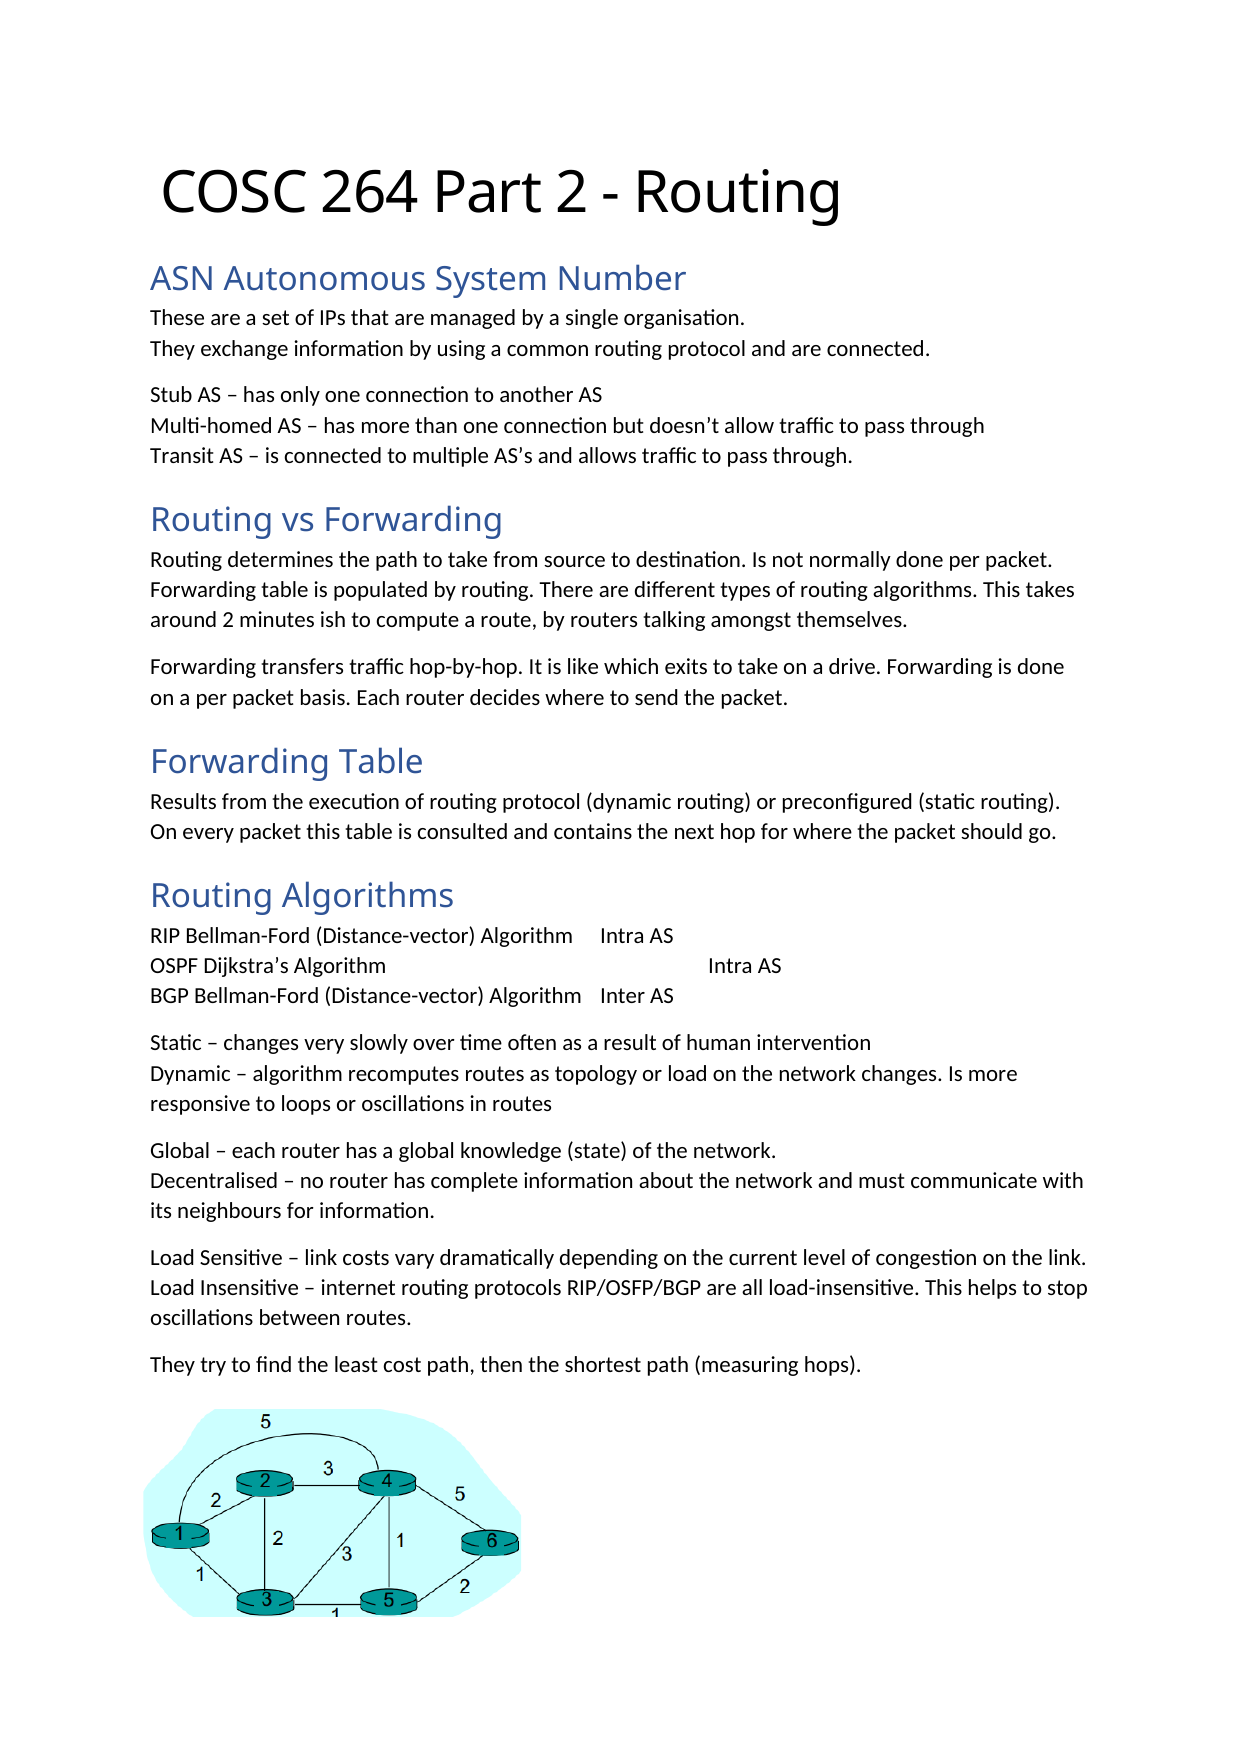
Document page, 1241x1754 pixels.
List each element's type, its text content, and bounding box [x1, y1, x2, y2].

picture [154, 1409, 524, 1620]
text Results from the execution of routing protocol (dynamic routing) or preconfigured (static routing). On every packet this table is consulted and contains the next hop for where the packet should go. [150, 787, 1090, 845]
text Routing determines the path to take from source to destination. Is not normally done per packet. Forwarding table is populated by routing. There are different types of routing algorithms. This takes around 2 minutes ish to compute a route, by routers talking amongst themselves. [150, 545, 1090, 633]
text Stub AS – has only one connection to another AS Multi-homed AS – has more than one connection but doesn’t allow traffic to pass through Transit AS – is connected to multiple AS’s and allows traffic to pass through. [150, 381, 1090, 469]
subtitle Forwarding Table [150, 738, 1090, 783]
text They try to find the least cost path, then the shortest path (measuring hops). [150, 1350, 1090, 1378]
text Global – each router has a global knowledge (state) of the network. Decentralised – no router has complete information about the network and must communicate with its neighbours for information. [150, 1136, 1090, 1224]
subtitle Routing vs Forwarding [150, 496, 1090, 542]
text Load Sensitive – link costs vary dramatically depending on the current level of congestion on the link. Load Insensitive – internet routing protocols RIP/OSFP/BGP are all load-insensitive. This helps to stop oscillations between routes. [150, 1243, 1090, 1331]
title COSC 264 Part 2 - Routing [150, 150, 1090, 229]
subtitle Routing Algorithms [150, 872, 1090, 918]
subtitle ASN Autonomous System Number [150, 254, 1090, 300]
text Forwarding transfers traffic hop-by-hop. It is like which exits to take on a drive. Forwarding is done on a per packet basis. Each router decides where to send the packet. [150, 652, 1090, 711]
text Static – changes very slowly over time often as a result of human intervention Dynamic – algorithm recomputes routes as topology or load on the network changes. Is more responsive to loops or oscillations in routes [150, 1028, 1090, 1117]
text RIP Bellman-Ford (Distance-vector) Algorithm Intra AS OSPF Dijkstra’s Algorithm Intra AS BGP Bellman-Ford (Distance-vector) Algorithm Inter AS [150, 921, 1090, 1009]
text These are a set of IPs that are managed by a single organisation. They exchange information by using a common routing protocol and are connected. [150, 303, 1090, 362]
